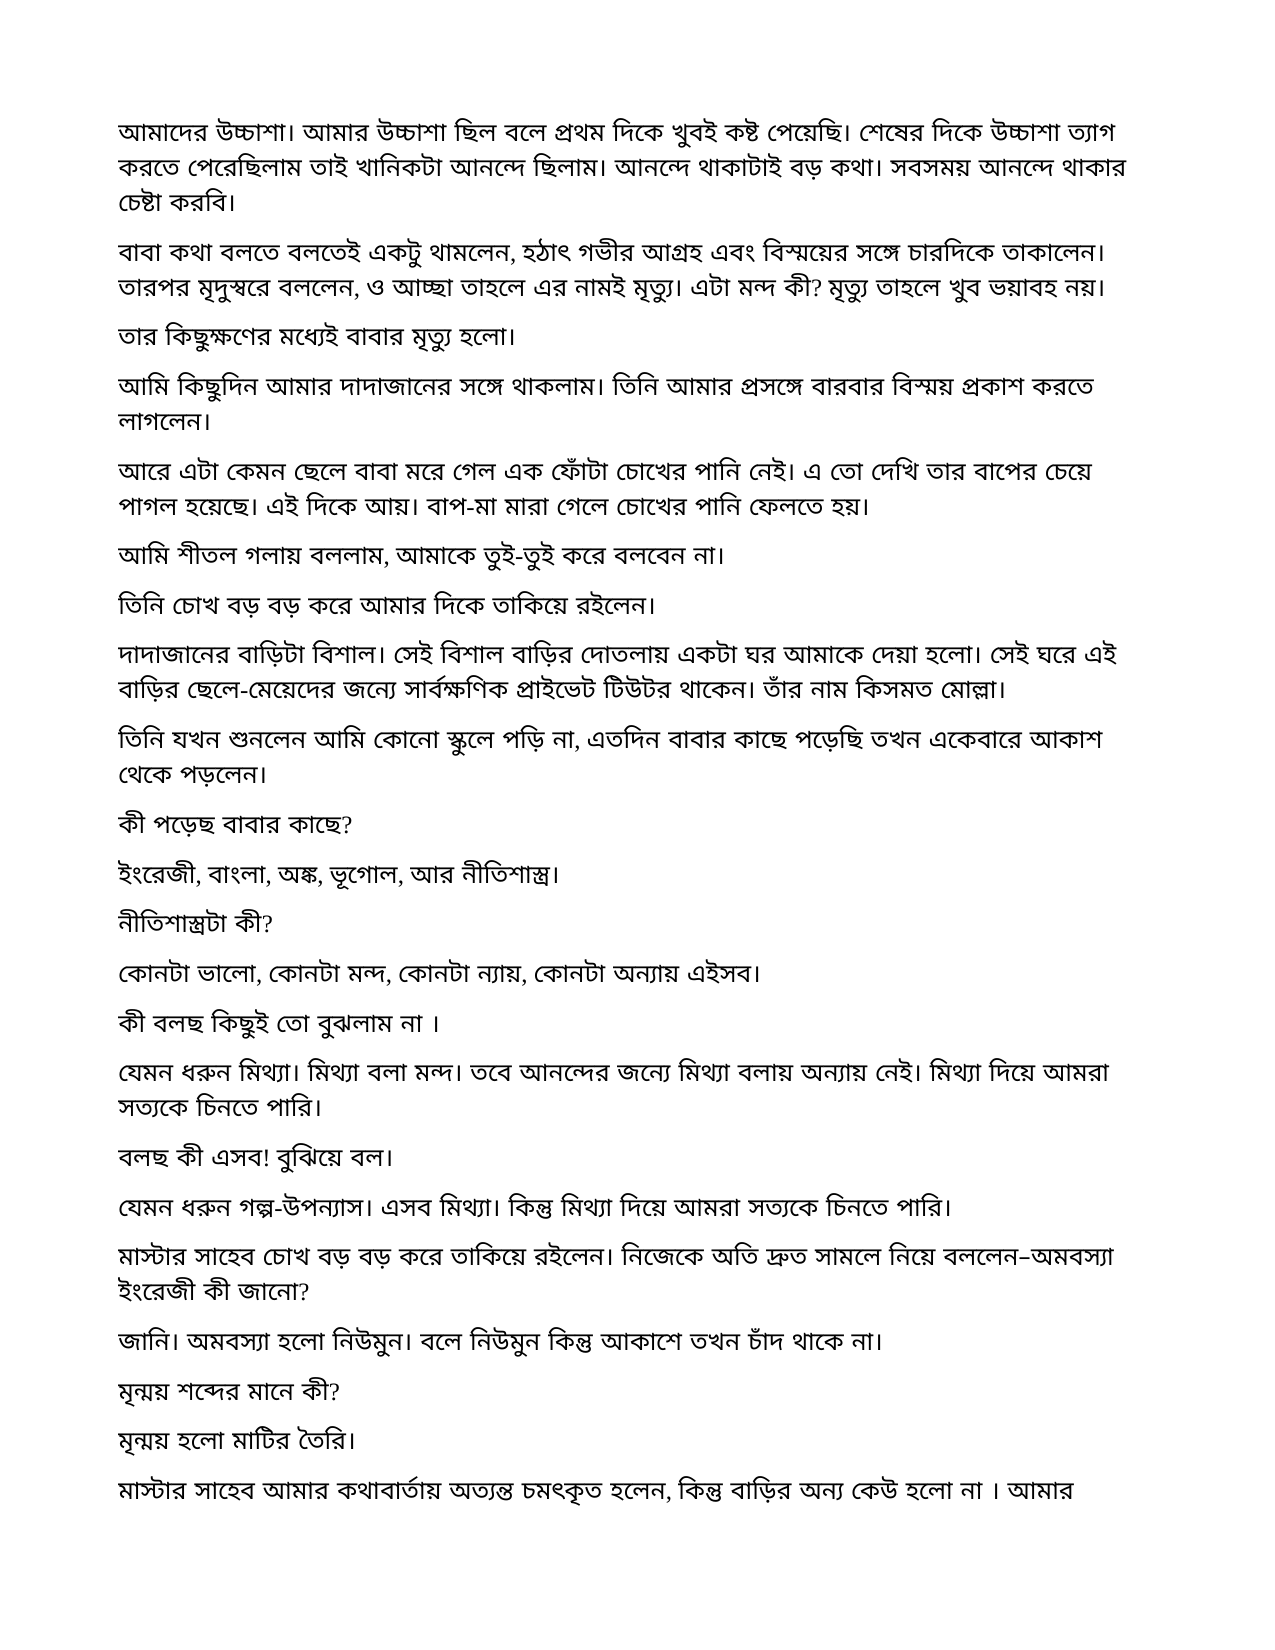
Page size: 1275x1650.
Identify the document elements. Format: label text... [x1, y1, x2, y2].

text তিনি যখন শুনলেন আমি কোনো স্কুলে পড়ি না, এতদিন বাবার কাছে পড়েছি তখন একেবারে আকাশ থেকে পড়লেন। [118, 725, 1157, 789]
text আমি কিছুদিন আমার দাদাজানের সঙ্গে থাকলাম। তিনি আমার প্রসঙ্গে বারবার বিস্ময় প্রকাশ করতে লাগলেন। [118, 372, 1157, 436]
text মাস্টার সাহেব চোখ বড় বড় করে তাকিয়ে রইলেন। নিজেকে অতি দ্রুত সামলে নিয়ে বললেন–অমবস্যা ইংরেজী কী জানো? [118, 1242, 1157, 1307]
text মাস্টার সাহেব আমার কথাবার্তায় অত্যন্ত চমৎকৃত হলেন, কিন্তু বাড়ির অন্য কেউ হলো না । আমার [118, 1476, 1157, 1505]
text ইংরেজী, বাংলা, অঙ্ক, ভূগোল, আর নীতিশাস্ত্র। [118, 860, 1157, 889]
text বাবা কথা বলতে বলতেই একটু থামলেন, হঠাৎ গভীর আগ্রহ এবং বিস্ময়ের সঙ্গে চারদিকে তাকালেন। তারপর মৃদুস্বরে বললেন, ও আচ্ছা তাহলে এর নামই মৃত্যু। এটা মন্দ কী? মৃত্যু তাহলে খুব ভয়াবহ নয়। [118, 238, 1157, 302]
text আরে এটা কেমন ছেলে বাবা মরে গেল এক ফোঁটা চোখের পানি নেই। এ তো দেখি তার বাপের চেয়ে পাগল হয়েছে। এই দিকে আয়। বাপ-মা মারা গেলে চোখের পানি ফেলতে হয়। [118, 457, 1157, 521]
text নীতিশাস্ত্রটা কী? [118, 909, 1157, 939]
text জানি। অমবস্যা হলো নিউমুন। বলে নিউমুন কিন্তু আকাশে তখন চাঁদ থাকে না। [358, 1327, 521, 1356]
text কী পড়েছ বাবার কাছে? [118, 810, 1157, 839]
text মৃন্ময় শব্দের মানে কী? [118, 1377, 1157, 1406]
text জানি। অমবস্যা হলো নিউমুন। বলে নিউমুন কিন্তু আকাশে তখন চাঁদ থাকে না। [495, 1327, 1157, 1356]
text তার কিছুক্ষণের মধ্যেই বাবার মৃত্যু হলো। [168, 322, 1157, 352]
text দাদাজানের বাড়িটা বিশাল। সেই বিশাল বাড়ির দোতলায় একটা ঘর আমাকে দেয়া হলো। সেই ঘরে এই বাড়ির ছেলে-মেয়েদের জন্যে সার্বক্ষণিক প্রাইভেট টিউটর থাকেন। তাঁর নাম কিসমত মোল্লা। [118, 641, 1157, 705]
text যেমন ধরুন মিথ্যা। মিথ্যা বলা মন্দ। তবে আনন্দের জন্যে মিথ্যা বলায় অন্যায় নেই। মিথ্যা দিয়ে আমরা সত্যকে চিনতে পারি। [118, 1058, 1157, 1122]
text তার কিছুক্ষণের মধ্যেই বাবার মৃত্যু হলো। [118, 322, 205, 352]
text আমাদের উচ্চাশা। আমার উচ্চাশা ছিল বলে প্রথম দিকে খুবই কষ্ট পেয়েছি। শেষের দিকে উচ্চাশা ত্যাগ করতে পেরেছিলাম তাই খানিকটা আনন্দে ছিলাম। আনন্দে থাকাটাই বড় কথা। সবসময় আনন্দে থাকার চেষ্টা করবি। [118, 118, 1157, 217]
text মৃন্ময় হলো মাটির তৈরি। [118, 1426, 1157, 1455]
text বলছ কী এসব! বুঝিয়ে বল। [118, 1143, 297, 1172]
text কোনটা ভালো, কোনটা মন্দ, কোনটা ন্যায়, কোনটা অন্যায় এইসব। [118, 959, 1157, 988]
text কী বলছ কিছুই তো বুঝলাম না । [118, 1009, 251, 1038]
text যেমন ধরুন গল্প-উপন্যাস। এসব মিথ্যা। কিন্তু মিথ্যা দিয়ে আমরা সত্যকে চিনতে পারি। [118, 1193, 1157, 1222]
text কী বলছ কিছুই তো বুঝলাম না । [242, 1009, 1157, 1038]
text বলছ কী এসব! বুঝিয়ে বল। [289, 1143, 1157, 1172]
text জানি। অমবস্যা হলো নিউমুন। বলে নিউমুন কিন্তু আকাশে তখন চাঁদ থাকে না। [118, 1327, 383, 1356]
text তিনি চোখ বড় বড় করে আমার দিকে তাকিয়ে রইলেন। [118, 591, 1157, 620]
text আমি শীতল গলায় বললাম, আমাকে তুই-তুই করে বলবেন না। [118, 541, 1157, 571]
